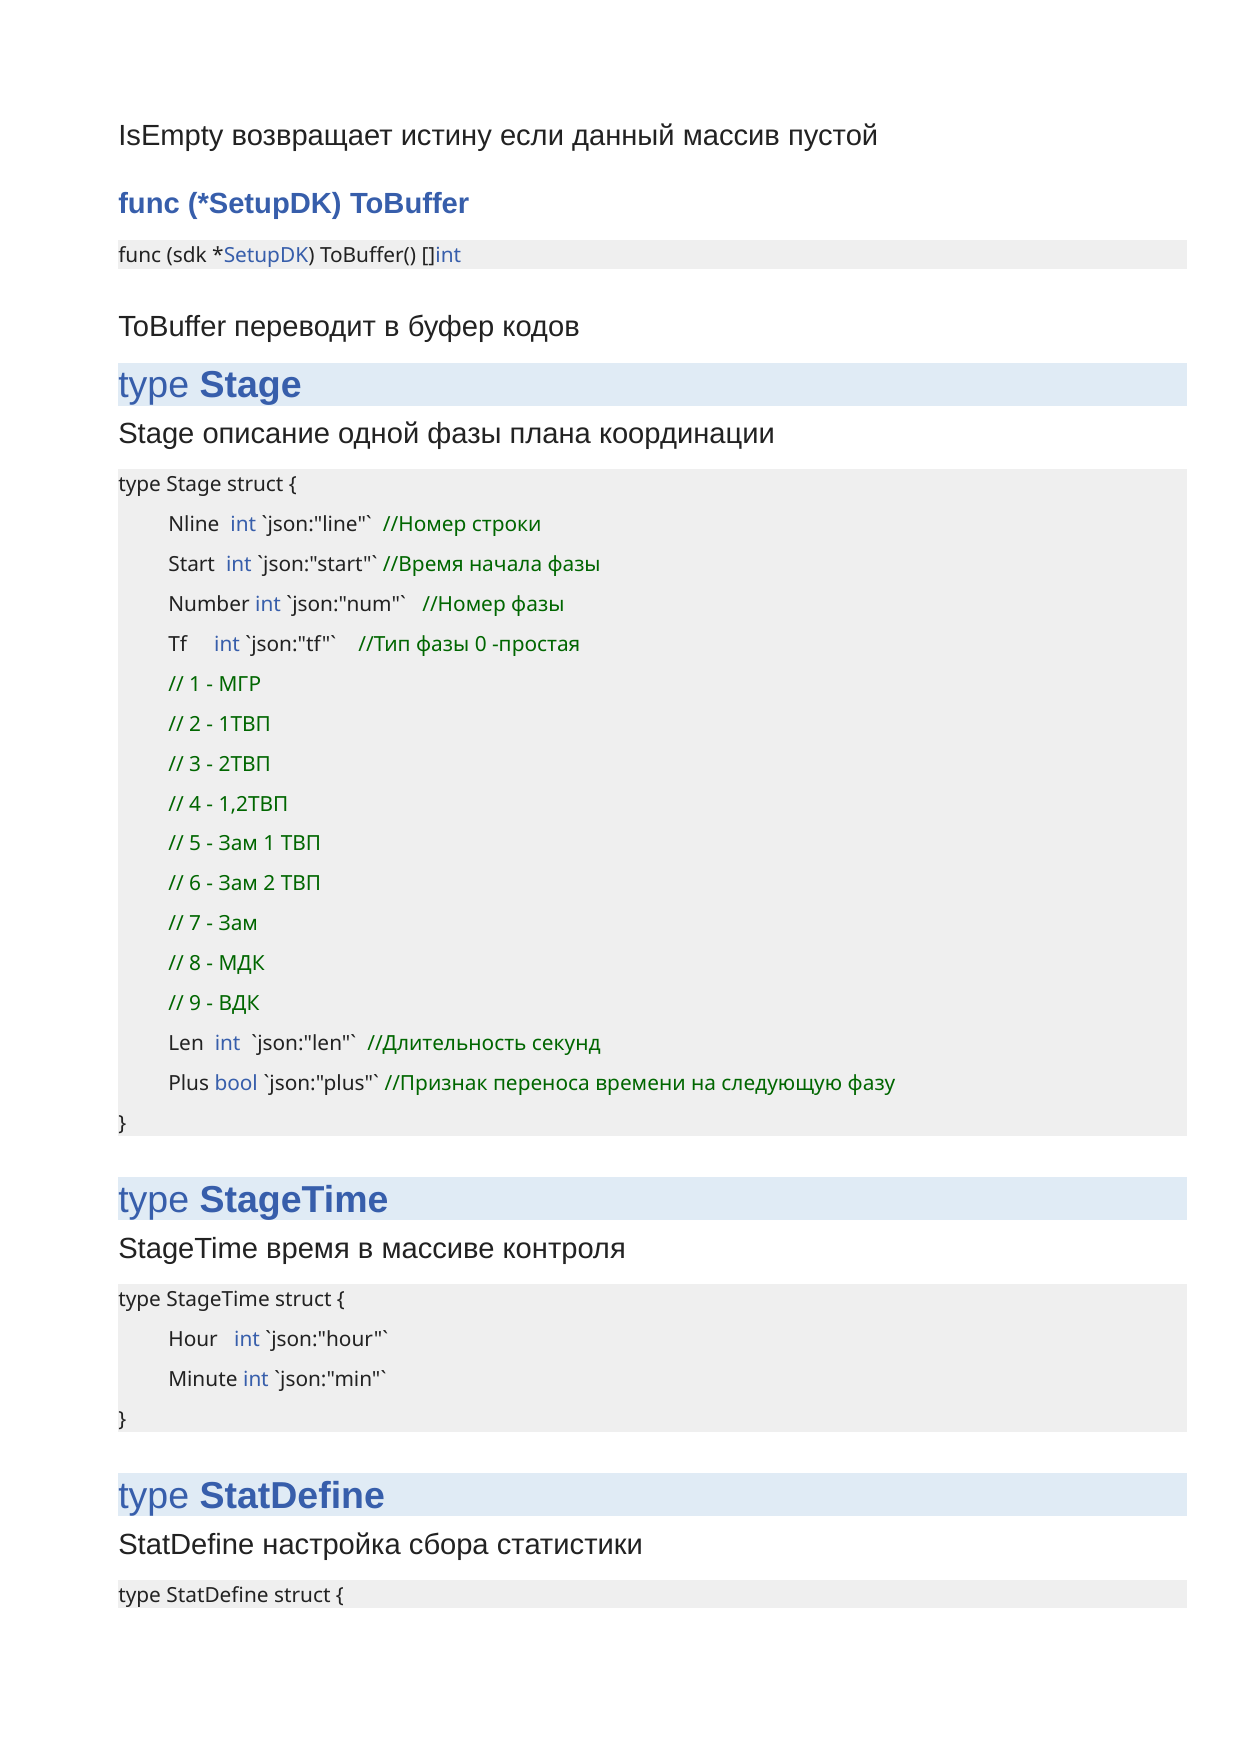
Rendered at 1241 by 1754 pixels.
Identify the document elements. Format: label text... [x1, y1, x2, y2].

text type StatDefine struct { [118, 1580, 1187, 1608]
text // 5 - Зам 1 ТВП [118, 828, 1187, 857]
text Len int `json:"len"` //Длительность секунд [118, 1028, 1187, 1057]
text // 2 - 1ТВП [118, 709, 1187, 737]
text ToBuffer переводит в буфер кодов [118, 309, 1187, 343]
text Plus bool `json:"plus"` //Признак переноса времени на следующую фазу [118, 1068, 1187, 1096]
text Hour int `json:"hour"` [118, 1324, 1187, 1352]
text // 3 - 2ТВП [118, 749, 1187, 777]
text Number int `json:"num"` //Номер фазы [118, 589, 1187, 618]
text type StageTime struct { [118, 1284, 1187, 1312]
text // 4 - 1,2ТВП [118, 789, 1187, 817]
text Tf int `json:"tf"` //Тип фазы 0 -простая [118, 629, 1187, 658]
subtitle type StatDefine [118, 1473, 1187, 1516]
text // 9 - ВДК [118, 988, 1187, 1017]
text Minute int `json:"min"` [118, 1364, 1187, 1392]
subtitle func (*SetupDK) ToBuffer [118, 186, 1187, 219]
text } [118, 1108, 1187, 1136]
text } [118, 1404, 1187, 1432]
text IsEmpty возвращает истину если данный массив пустой [118, 118, 1187, 152]
text // 6 - Зам 2 ТВП [118, 868, 1187, 897]
text type Stage struct { [118, 469, 1187, 498]
text StatDefine настройка сбора статистики [118, 1527, 1187, 1560]
text // 1 - МГР [118, 669, 1187, 697]
text Nline int `json:"line"` //Номер строки [118, 509, 1187, 538]
text // 8 - МДК [118, 948, 1187, 977]
subtitle type StageTime [118, 1177, 1187, 1220]
text Start int `json:"start"` //Время начала фазы [118, 549, 1187, 578]
text func (sdk *SetupDK) ToBuffer() []int [118, 240, 1187, 269]
text Stage описание одной фазы плана координации [118, 416, 1187, 450]
text // 7 - Зам [118, 908, 1187, 937]
subtitle type Stage [118, 363, 1187, 406]
text StageTime время в массиве контроля [118, 1231, 1187, 1264]
